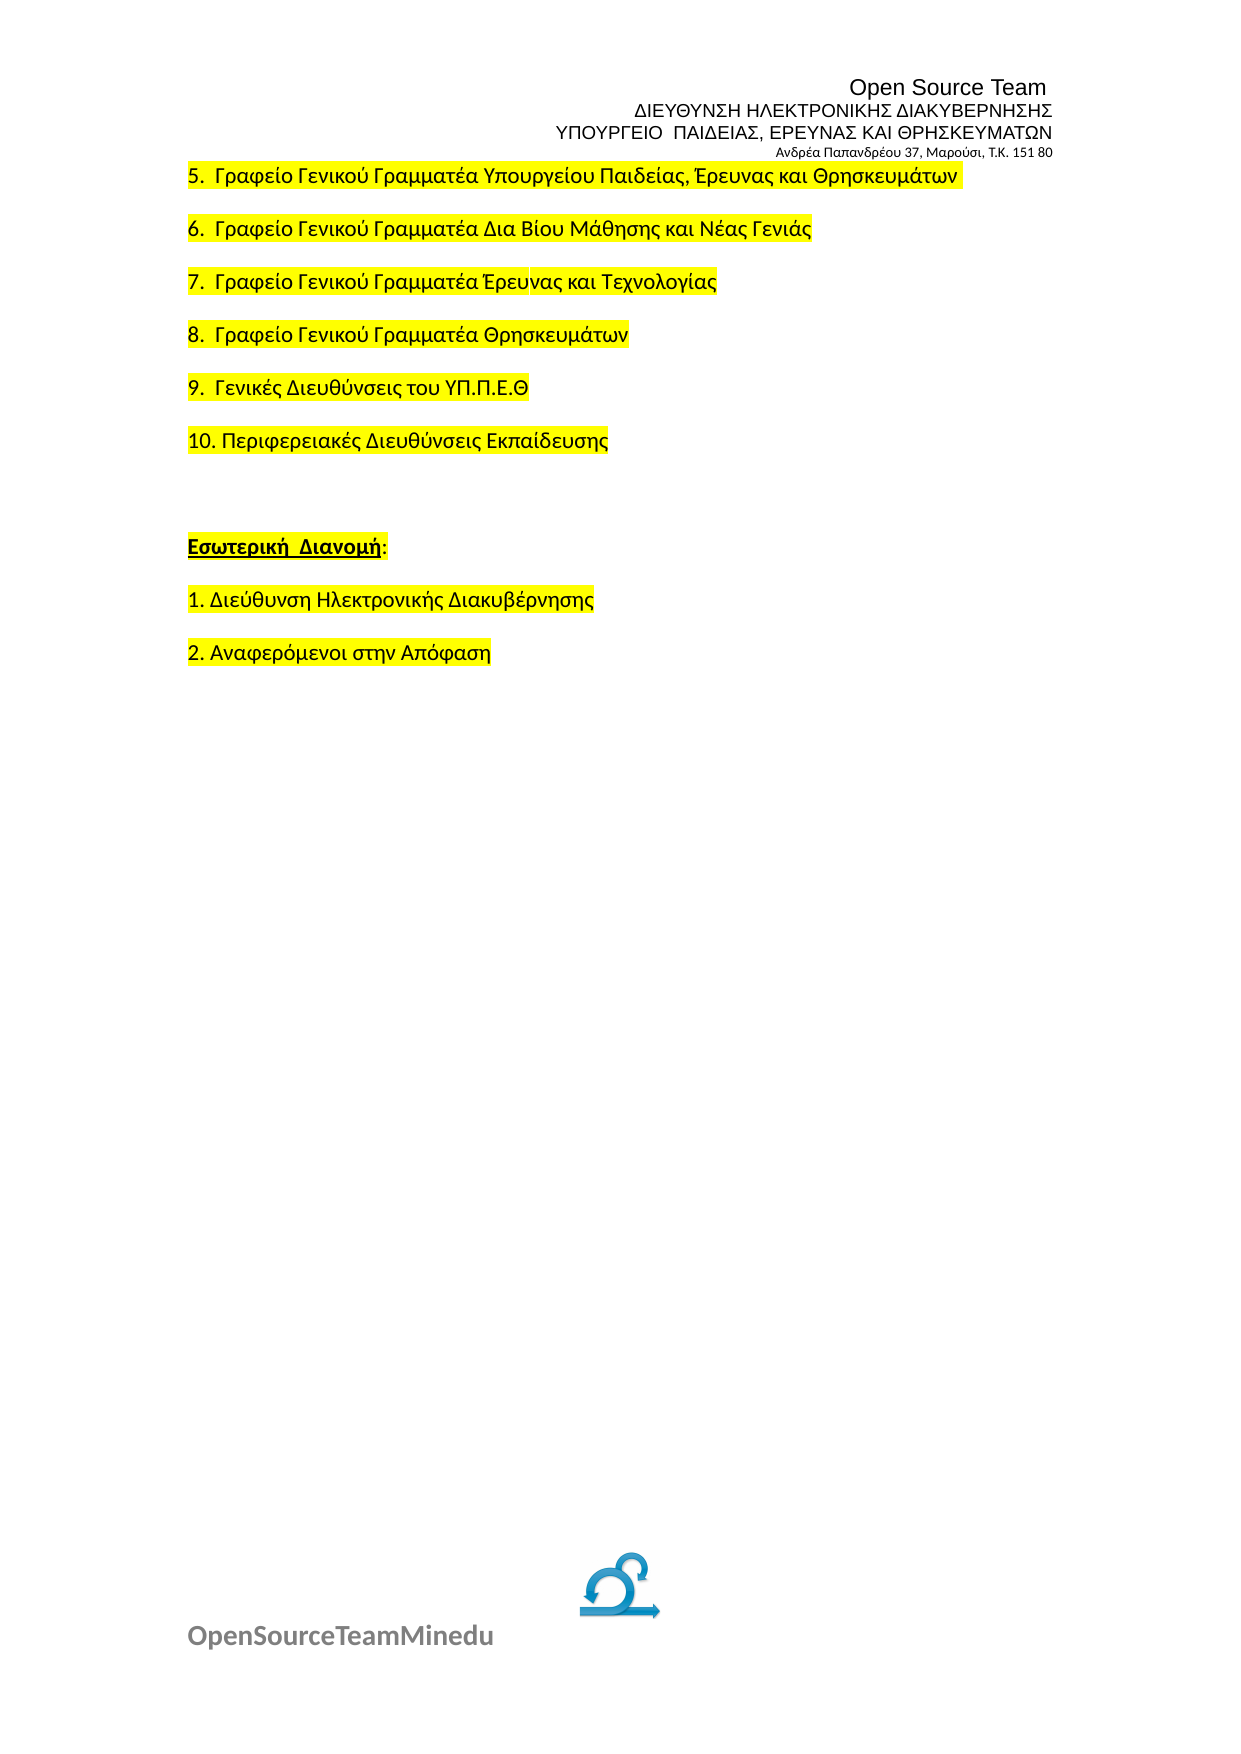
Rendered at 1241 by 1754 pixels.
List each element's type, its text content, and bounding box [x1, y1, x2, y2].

text 7. Γραφείο Γενικού Γραμματέα Έρευνας και Τεχνολογίας [187, 267, 1053, 295]
text 9. Γενικές Διευθύνσεις του ΥΠ.Π.Ε.Θ [187, 373, 1053, 401]
text Εσωτερική Διανομή: [187, 532, 1053, 560]
picture [579, 1550, 661, 1619]
text 8. Γραφείο Γενικού Γραμματέα Θρησκευμάτων [187, 320, 1053, 348]
text 2. Αναφερόμενοι στην Απόφαση [187, 638, 1053, 666]
text 10. Περιφερειακές Διευθύνσεις Εκπαίδευσης [187, 426, 1053, 454]
text 5. Γραφείο Γενικού Γραμματέα Υπουργείου Παιδείας, Έρευνας και Θρησκευμάτων [187, 161, 1053, 189]
text 6. Γραφείο Γενικού Γραμματέα Δια Βίου Μάθησης και Νέας Γενιάς [187, 214, 1053, 242]
text 1. Διεύθυνση Ηλεκτρονικής Διακυβέρνησης [187, 585, 1053, 613]
